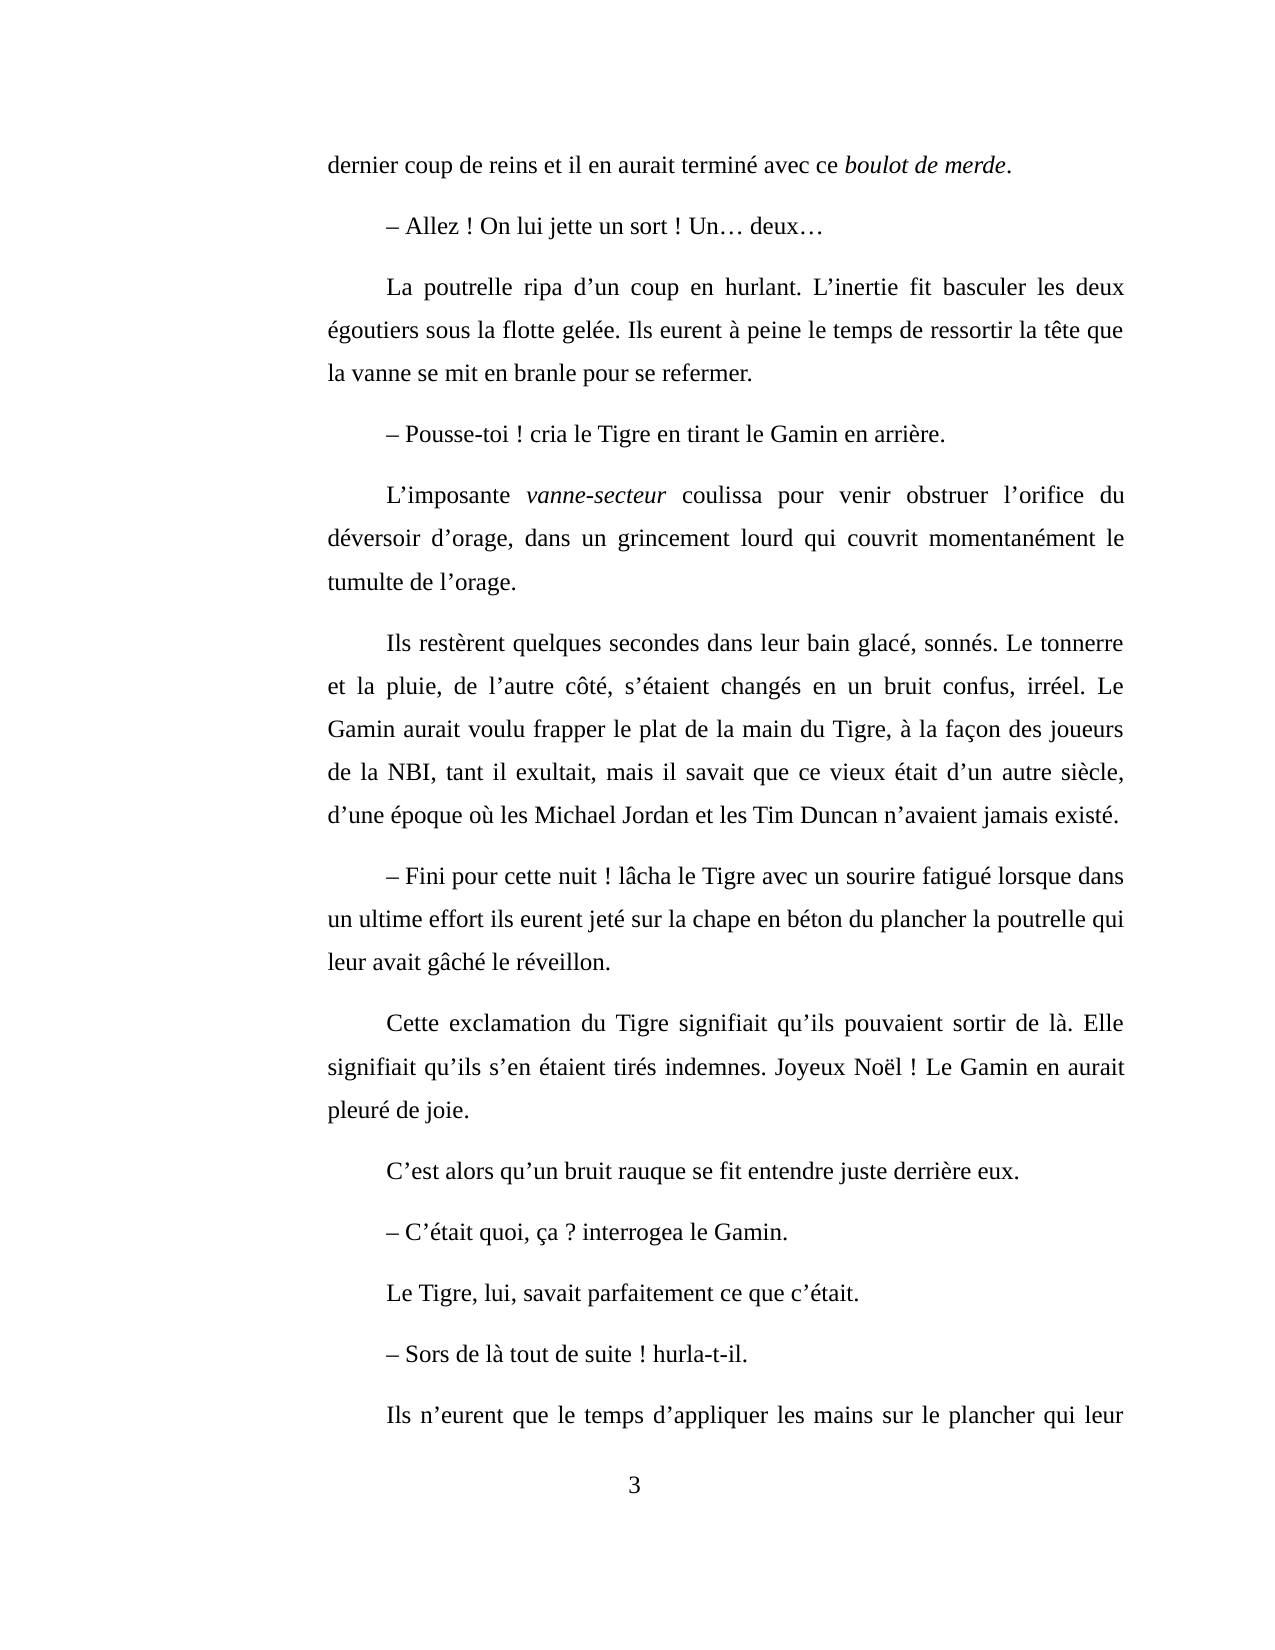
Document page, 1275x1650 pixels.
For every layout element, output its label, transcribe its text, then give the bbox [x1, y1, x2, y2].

text – Sors de là tout de suite ! hurla-t-il. [327, 1339, 1125, 1368]
text – Fini pour cette nuit ! lâcha le Tigre avec un sourire fatigué lorsque dans un ultime effort ils eurent jeté sur la chape en béton du plancher la poutrelle qui leur avait gâché le réveillon. [327, 861, 1125, 976]
text L’imposante vanne-secteur coulissa pour venir obstruer l’orifice du déversoir d’orage, dans un grincement lourd qui couvrit momentanément le tumulte de l’orage. [327, 480, 1125, 595]
text dernier coup de reins et il en aurait terminé avec ce boulot de merde. [327, 150, 1125, 179]
text – Pousse-toi ! cria le Tigre en tirant le Gamin en arrière. [327, 419, 1125, 448]
text Ils n’eurent que le temps d’appliquer les mains sur le plancher qui leur [327, 1400, 1125, 1429]
text Le Tigre, lui, savait parfaitement ce que c’était. [327, 1278, 1125, 1307]
text Cette exclamation du Tigre signifiait qu’ils pouvaient sortir de là. Elle signifiait qu’ils s’en étaient tirés indemnes. Joyeux Noël ! Le Gamin en aurait pleuré de joie. [327, 1008, 1125, 1123]
text C’est alors qu’un bruit rauque se fit entendre juste derrière eux. [327, 1156, 1125, 1184]
text – Allez ! On lui jette un sort ! Un… deux… [327, 211, 1125, 240]
text La poutrelle ripa d’un coup en hurlant. L’inertie fit basculer les deux égoutiers sous la flotte gelée. Ils eurent à peine le temps de ressortir la tête que la vanne se mit en branle pour se refermer. [327, 272, 1125, 387]
text – C’était quoi, ça ? interrogea le Gamin. [327, 1217, 1125, 1246]
text Ils restèrent quelques secondes dans leur bain glacé, sonnés. Le tonnerre et la pluie, de l’autre côté, s’étaient changés en un bruit confus, irréel. Le Gamin aurait voulu frapper le plat de la main du Tigre, à la façon des joueurs de la NBI, tant il exultait, mais il savait que ce vieux était d’un autre siècle, d’une époque où les Michael Jordan et les Tim Duncan n’avaient jamais existé. [327, 628, 1125, 829]
